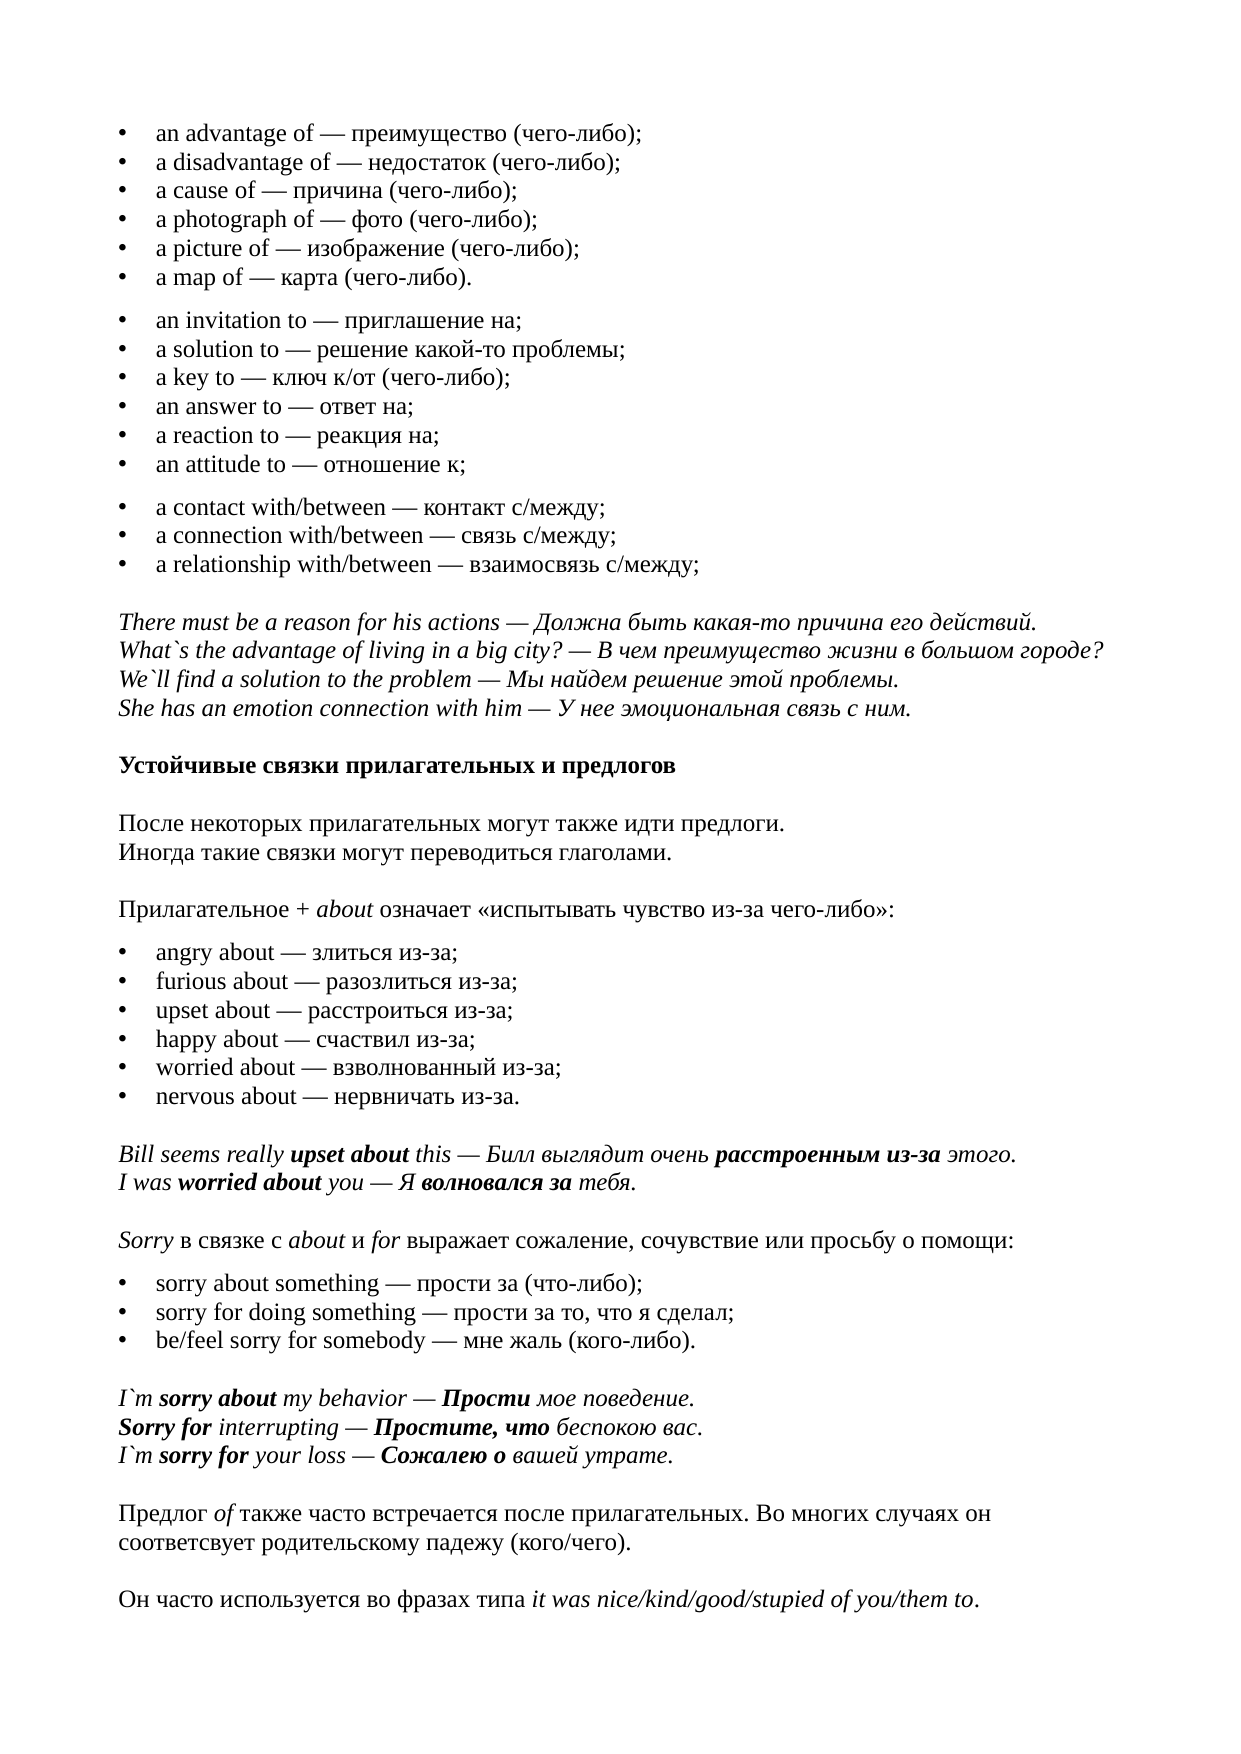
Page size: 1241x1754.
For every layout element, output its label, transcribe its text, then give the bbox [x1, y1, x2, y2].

list a photograph of — фото (чего-либо); [118, 204, 1122, 233]
text Прилагательное + about означает «испытывать чувство из-за чего-либо»: [118, 894, 1122, 923]
list be/feel sorry for somebody — мне жаль (кого-либо). [118, 1326, 1122, 1354]
text Предлог of также часто встречается после прилагательных. Во многих случаях он соответсвует родительскому падежу (кого/чего). [118, 1498, 1122, 1556]
text I`m sorry for your loss — Сожалею о вашей утрате. [118, 1441, 1122, 1469]
list a contact with/between — контакт с/между; [118, 492, 1122, 521]
list a map of — карта (чего-либо). [118, 262, 1122, 291]
list an advantage of — преимущество (чего-либо); [118, 118, 1122, 147]
list upset about — расстроиться из-за; [118, 995, 1122, 1024]
list furious about — разозлиться из-за; [118, 966, 1122, 995]
list a solution to — решение какой-то проблемы; [118, 334, 1122, 362]
list a disadvantage of — недостаток (чего-либо); [118, 147, 1122, 176]
list a picture of — изображение (чего-либо); [118, 233, 1122, 262]
list a cause of — причина (чего-либо); [118, 176, 1122, 204]
text What`s the advantage of living in a big city? — В чем преимущество жизни в большом городе? [118, 636, 1122, 664]
list a connection with/between — связь с/между; [118, 521, 1122, 549]
text There must be a reason for his actions — Должна быть какая-то причина его действий. [118, 607, 1122, 636]
list a relationship with/between — взаимосвязь с/между; [118, 549, 1122, 578]
text She has an emotion connection with him — У нее эмоциональная связь с ним. [118, 693, 1122, 722]
text Он часто используется во фразах типа it was nice/kind/good/stupied of you/them to. [118, 1584, 1122, 1613]
list an attitude to — отношение к; [118, 449, 1122, 477]
text We`ll find a solution to the problem — Мы найдем решение этой проблемы. [118, 664, 1122, 693]
list sorry for doing something — прости за то, что я сделал; [118, 1297, 1122, 1326]
text Иногда такие связки могут переводиться глаголами. [118, 837, 1122, 866]
text После некоторых прилагательных могут также идти предлоги. [118, 808, 1122, 837]
list a reaction to — реакция на; [118, 420, 1122, 449]
list an answer to — ответ на; [118, 391, 1122, 420]
list worried about — взволнованный из-за; [118, 1052, 1122, 1081]
list a key to — ключ к/от (чего-либо); [118, 362, 1122, 391]
text Устойчивые связки прилагательных и предлогов [118, 751, 1122, 779]
text I`m sorry about my behavior — Прости мое поведение. [118, 1383, 1122, 1412]
list sorry about something — прости за (что-либо); [118, 1268, 1122, 1297]
list an invitation to — приглашение на; [118, 305, 1122, 334]
list nervous about — нервничать из-за. [118, 1081, 1122, 1110]
list happy about — счаствил из-за; [118, 1024, 1122, 1052]
text Bill seems really upset about this — Билл выглядит очень расстроенным из-за этого. [118, 1139, 1122, 1167]
list angry about — злиться из-за; [118, 937, 1122, 966]
text Sorry в связке с about и for выражает сожаление, сочувствие или просьбу о помощи: [118, 1225, 1122, 1254]
text Sorry for interrupting — Простите, что беспокою вас. [118, 1412, 1122, 1441]
text I was worried about you — Я волновался за тебя. [118, 1167, 1122, 1196]
